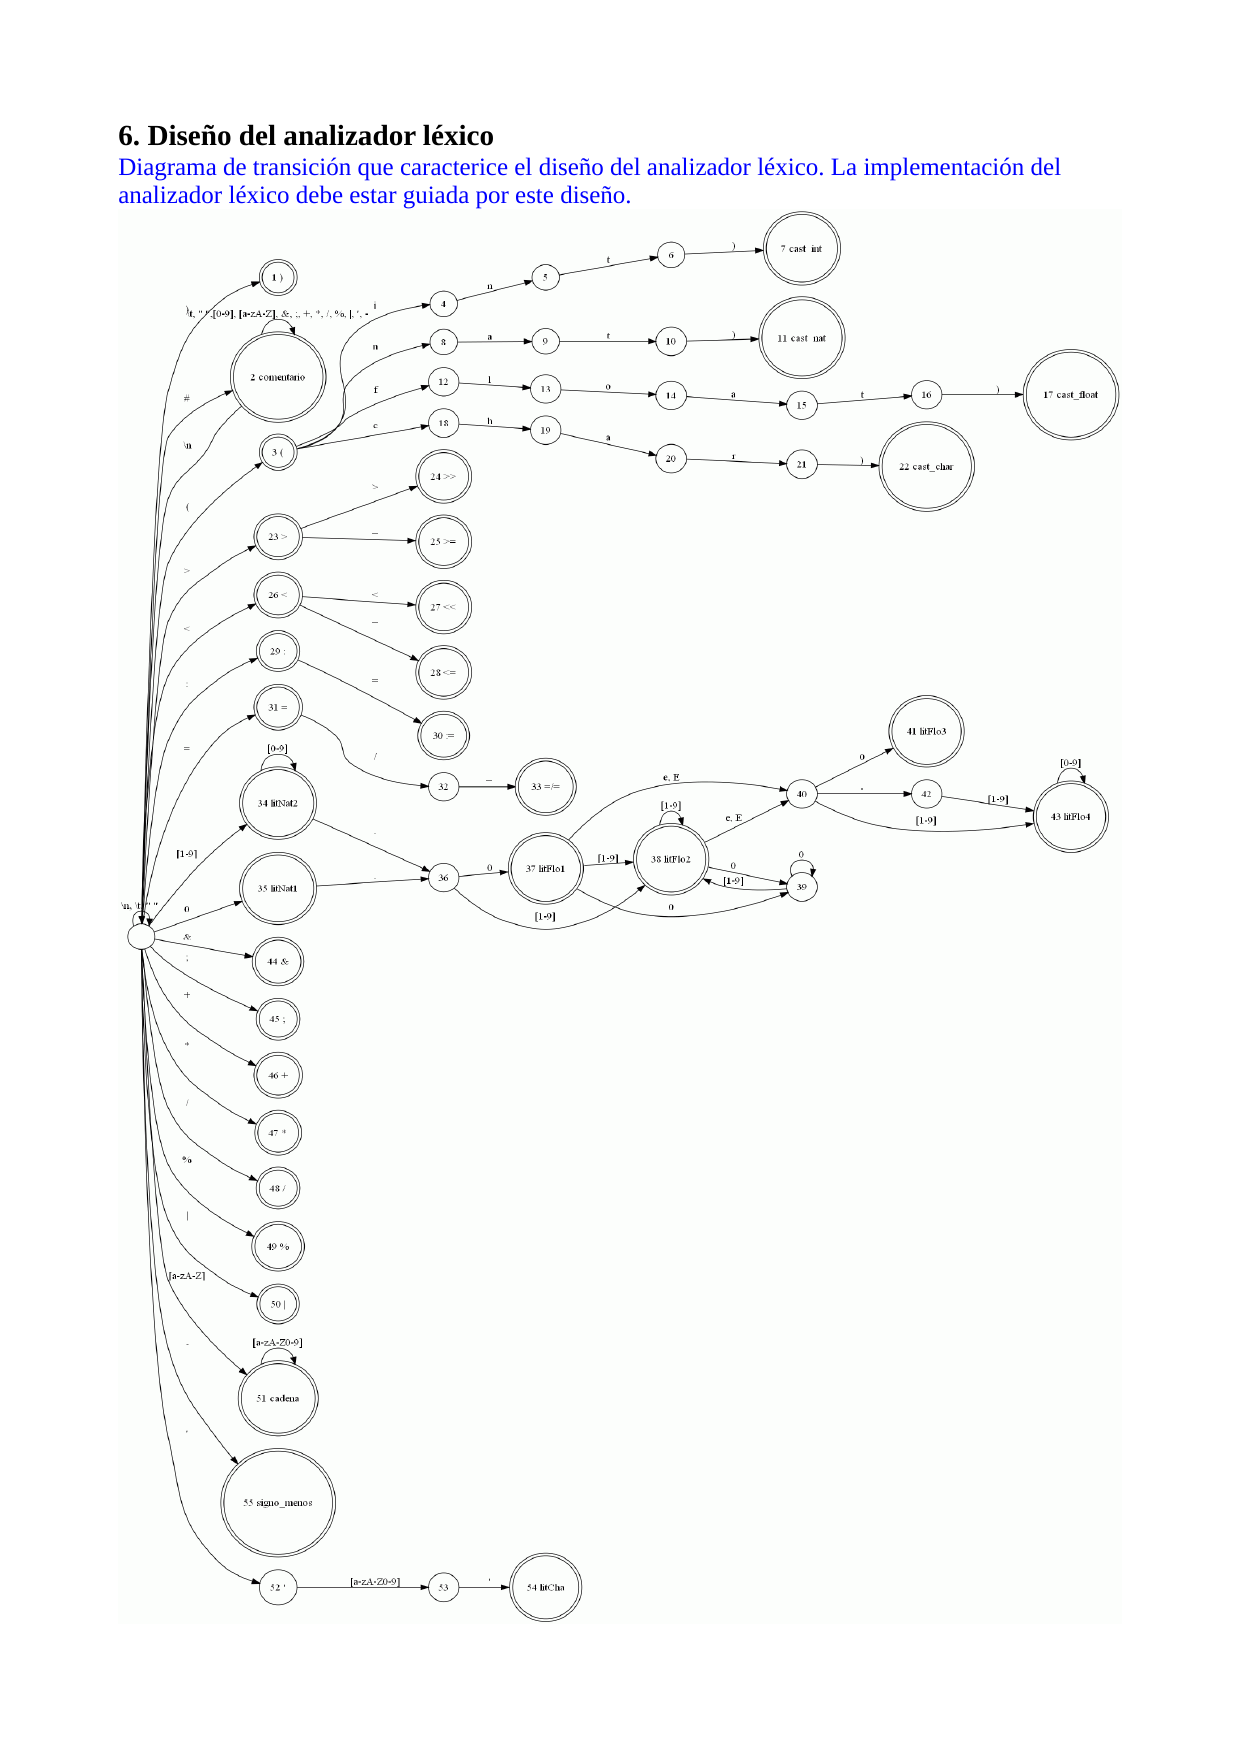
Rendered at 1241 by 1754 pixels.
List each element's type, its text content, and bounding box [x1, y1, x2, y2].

text 6. Diseño del analizador léxico [118, 118, 1122, 152]
text Diagrama de transición que caracterice el diseño del analizador léxico. La implementación del analizador léxico debe estar guiada por este diseño. [118, 152, 1122, 209]
picture [118, 209, 1122, 1624]
